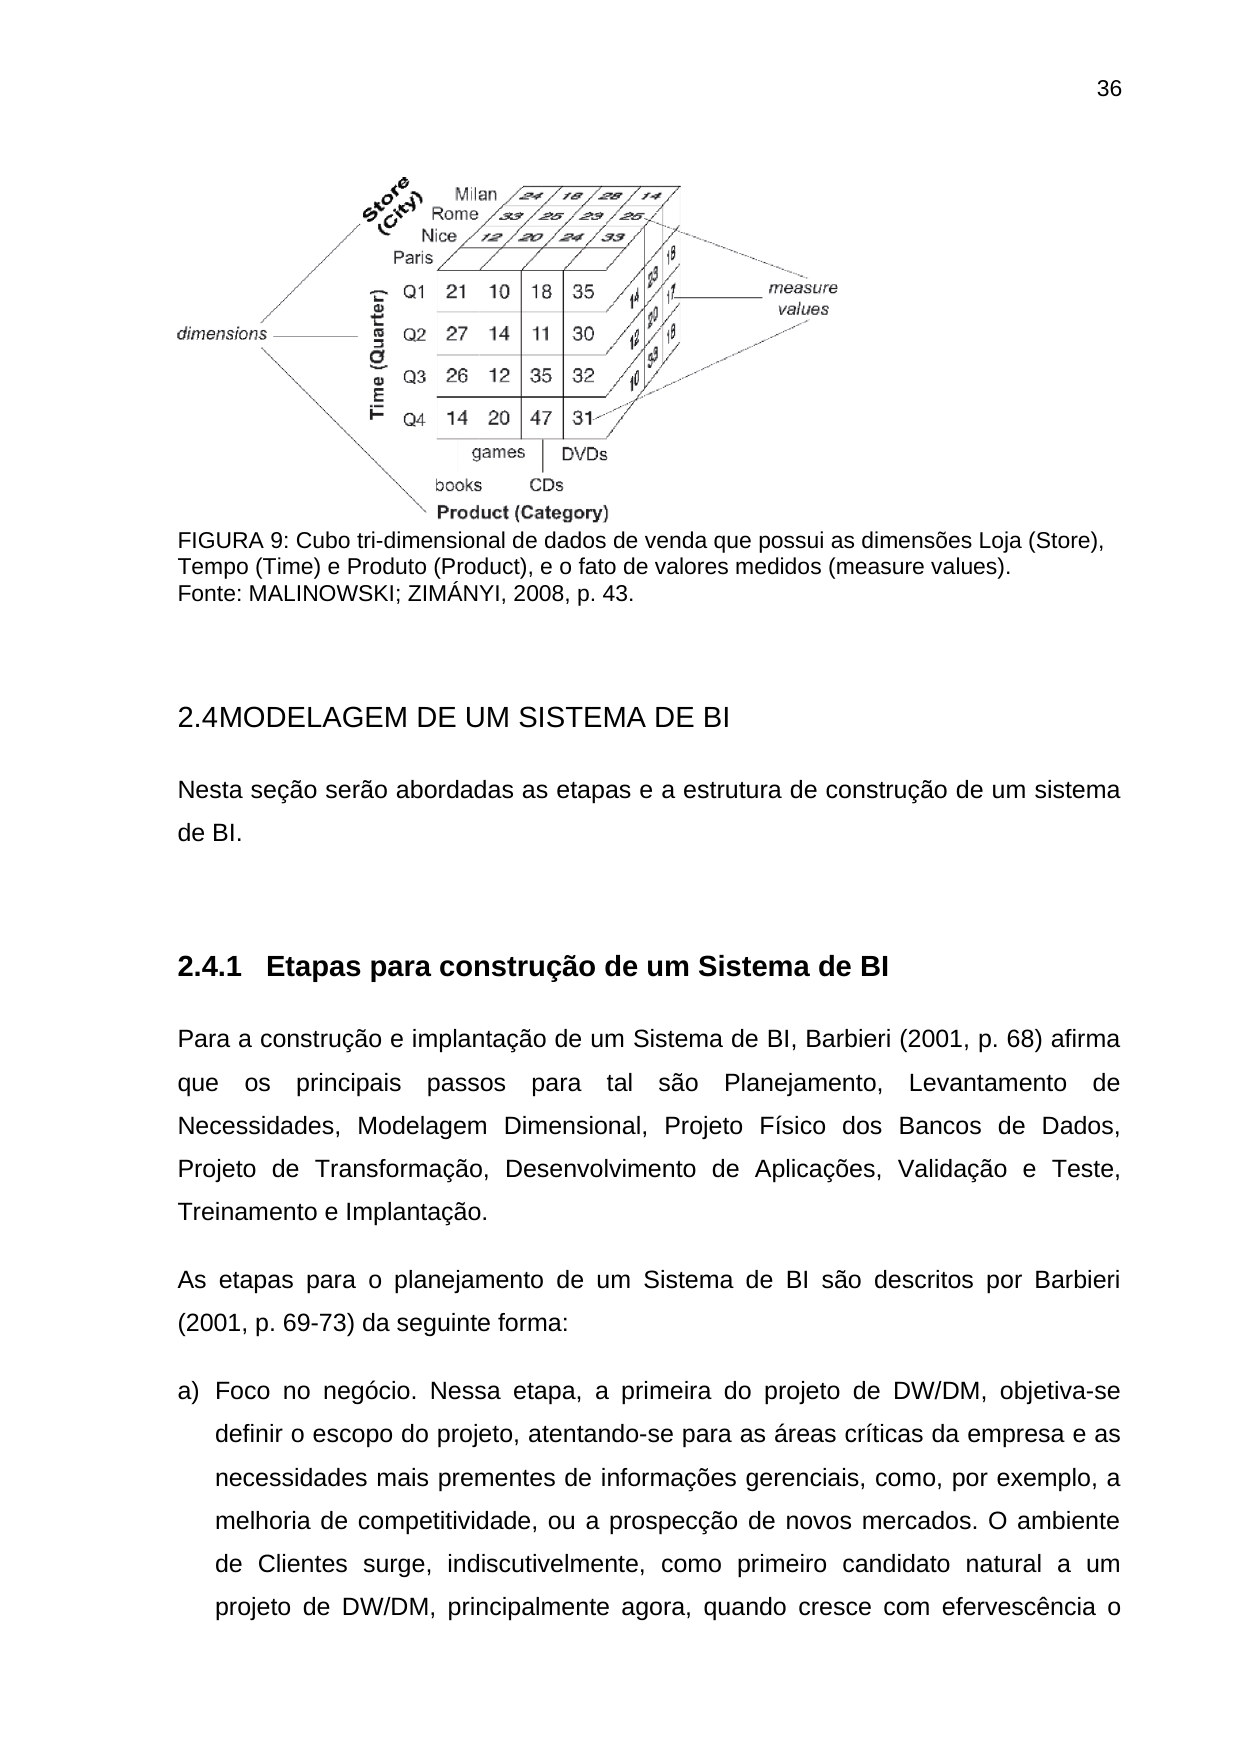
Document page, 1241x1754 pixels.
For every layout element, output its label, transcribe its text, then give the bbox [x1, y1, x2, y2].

picture [177, 177, 838, 523]
list MODELAGEM DE UM SISTEMA DE BI [177, 700, 1122, 733]
text Para a construção e implantação de um Sistema de BI, Barbieri (2001, p. 68) afirma que os principais passos para tal são Planejamento, Levantamento de Necessidades, Modelagem Dimensional, Projeto Físico dos Bancos de Dados, Projeto de Transformação, Desenvolvimento de Aplicações, Validação e Teste, Treinamento e Implantação. [177, 1024, 1122, 1226]
text Nesta seção serão abordadas as etapas e a estrutura de construção de um sistema de BI. [177, 775, 1122, 847]
list Etapas para construção de um Sistema de BI [177, 949, 1122, 983]
text FIGURA 9: Cubo tri-dimensional de dados de venda que possui as dimensões Loja (Store), Tempo (Time) e Produto (Product), e o fato de valores medidos (measure values). [177, 527, 1122, 580]
list Foco no negócio. Nessa etapa, a primeira do projeto de DW/DM, objetiva-se definir o escopo do projeto, atentando-se para as áreas críticas da empresa e as necessidades mais prementes de informações gerenciais, como, por exemplo, a melhoria de competitividade, ou a prospecção de novos mercados. O ambiente de Clientes surge, indiscutivelmente, como primeiro candidato natural a um projeto de DW/DM, principalmente agora, quando cresce com efervescência o [177, 1376, 1122, 1621]
text Fonte: MALINOWSKI; ZIMÁNYI, 2008, p. 43. [177, 580, 1122, 606]
text As etapas para o planejamento de um Sistema de BI são descritos por Barbieri (2001, p. 69-73) da seguinte forma: [177, 1265, 1122, 1337]
